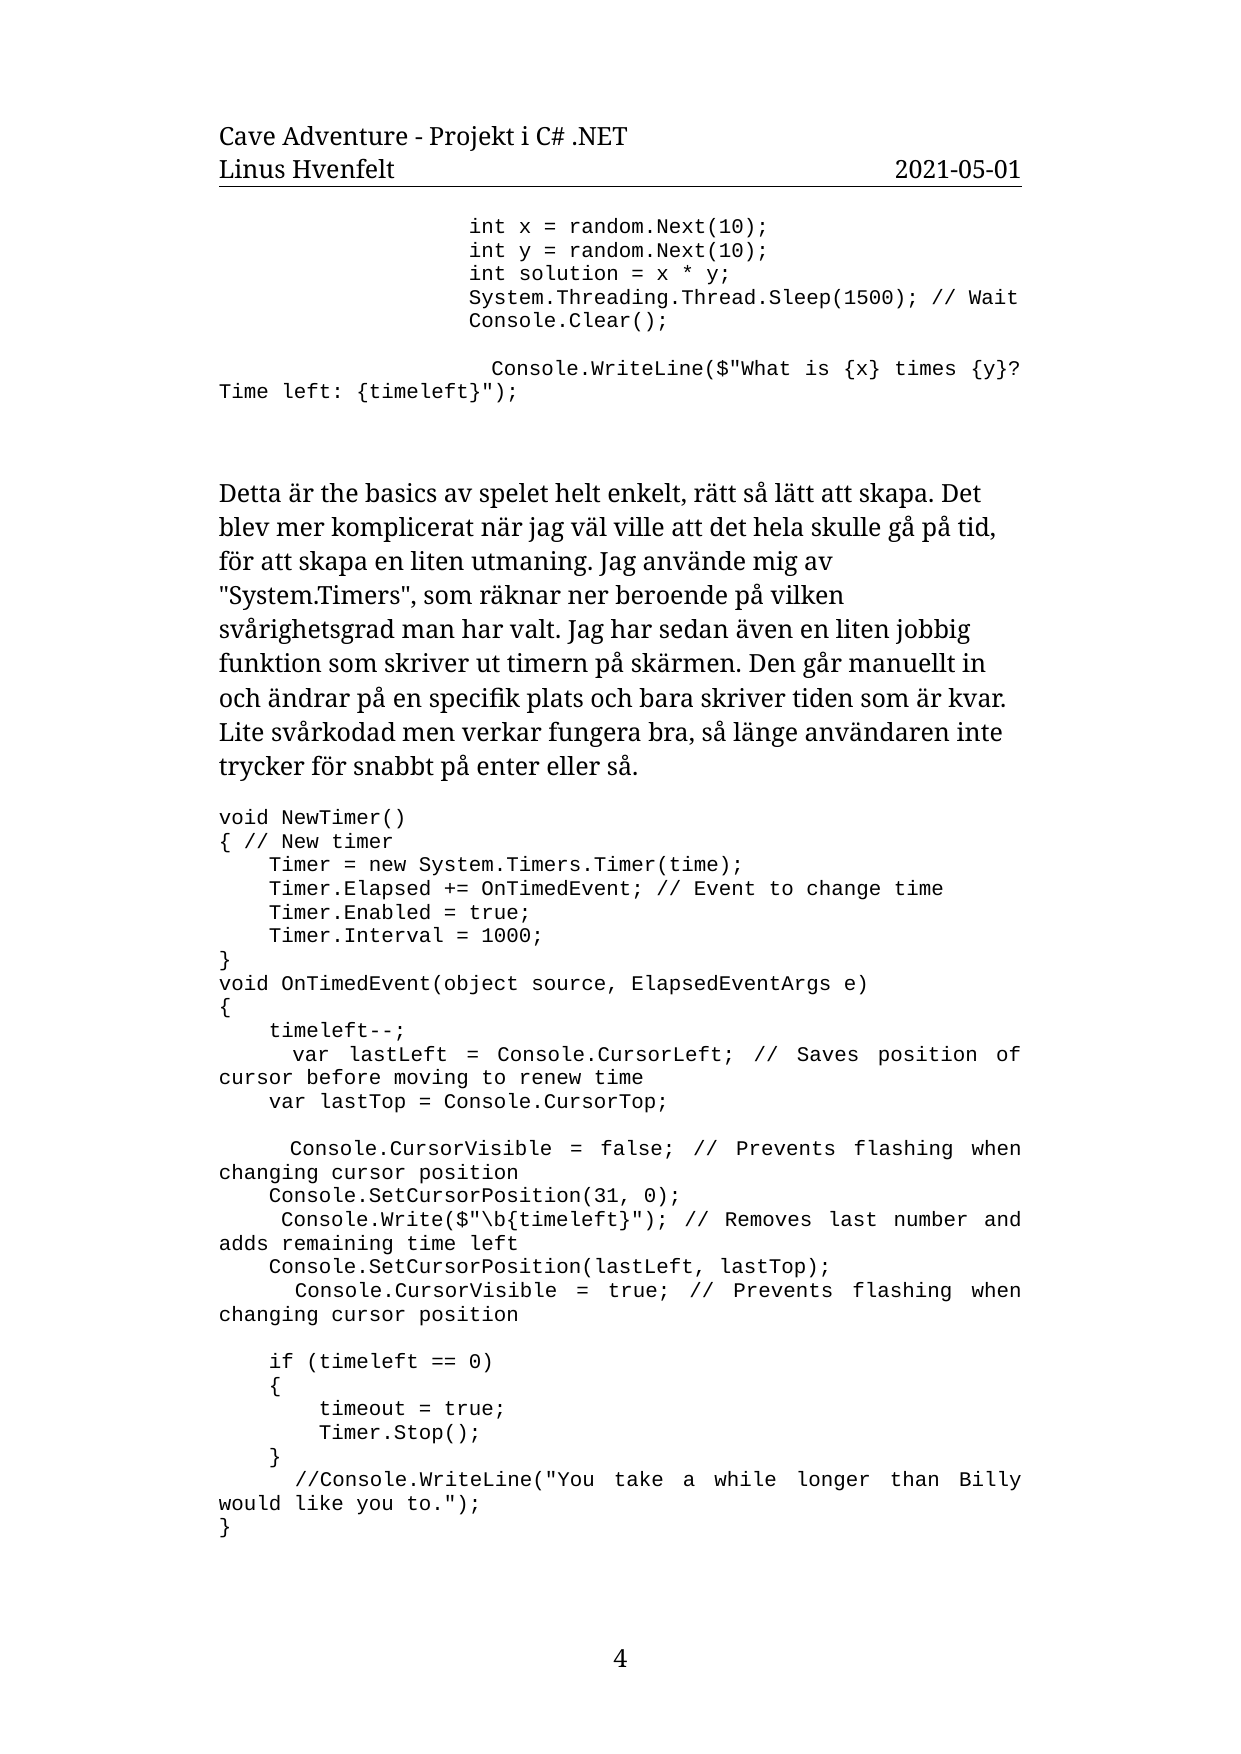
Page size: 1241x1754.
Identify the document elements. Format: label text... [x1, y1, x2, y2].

text var lastLeft = Console.CursorLeft; // Saves position of cursor before moving to renew time [218, 1044, 1022, 1091]
text } [218, 949, 1022, 973]
text Timer.Interval = 1000; [218, 925, 1022, 949]
text timeout = true; [218, 1398, 1022, 1422]
text void NewTimer() [218, 807, 1022, 831]
text Timer.Elapsed += OnTimedEvent; // Event to change time [218, 878, 1022, 902]
text Timer = new System.Timers.Timer(time); [218, 854, 1022, 878]
text Console.WriteLine($"What is {x} times {y}? Time left: {timeleft}"); [218, 358, 1022, 405]
text } [218, 1517, 1022, 1540]
text { // New timer [218, 831, 1022, 854]
text Console.Write($"\b{timeleft}"); // Removes last number and adds remaining time left [218, 1209, 1022, 1256]
text Timer.Stop(); [218, 1422, 1022, 1446]
text int solution = x * y; [218, 263, 1022, 287]
text Console.Clear(); [218, 311, 1022, 334]
text int x = random.Next(10); [218, 216, 1022, 239]
text int y = random.Next(10); [218, 239, 1022, 263]
text Detta är the basics av spelet helt enkelt, rätt så lätt att skapa. Det blev mer komplicerat när jag väl ville att det hela skulle gå på tid, för att skapa en liten utmaning. Jag använde mig av "System.Timers", som räknar ner beroende på vilken svårighetsgrad man har valt. Jag har sedan även en liten jobbig funktion som skriver ut timern på skärmen. Den går manuellt in och ändrar på en specifik plats och bara skriver tiden som är kvar. Lite svårkodad men verkar fungera bra, så länge användaren inte trycker för snabbt på enter eller så. [218, 476, 1022, 782]
text void OnTimedEvent(object source, ElapsedEventArgs e) [218, 973, 1022, 996]
text System.Threading.Thread.Sleep(1500); // Wait [218, 287, 1022, 311]
text //Console.WriteLine("You take a while longer than Billy would like you to."); [218, 1469, 1022, 1517]
text } [218, 1446, 1022, 1469]
text timeleft--; [218, 1020, 1022, 1044]
text if (timeleft == 0) [218, 1351, 1022, 1375]
text { [218, 1375, 1022, 1398]
text { [218, 996, 1022, 1020]
text Console.SetCursorPosition(lastLeft, lastTop); [218, 1256, 1022, 1280]
text Console.CursorVisible = false; // Prevents flashing when changing cursor position [218, 1138, 1022, 1186]
text Console.SetCursorPosition(31, 0); [218, 1186, 1022, 1209]
text Timer.Enabled = true; [218, 902, 1022, 925]
text var lastTop = Console.CursorTop; [218, 1091, 1022, 1114]
text Console.CursorVisible = true; // Prevents flashing when changing cursor position [218, 1280, 1022, 1327]
